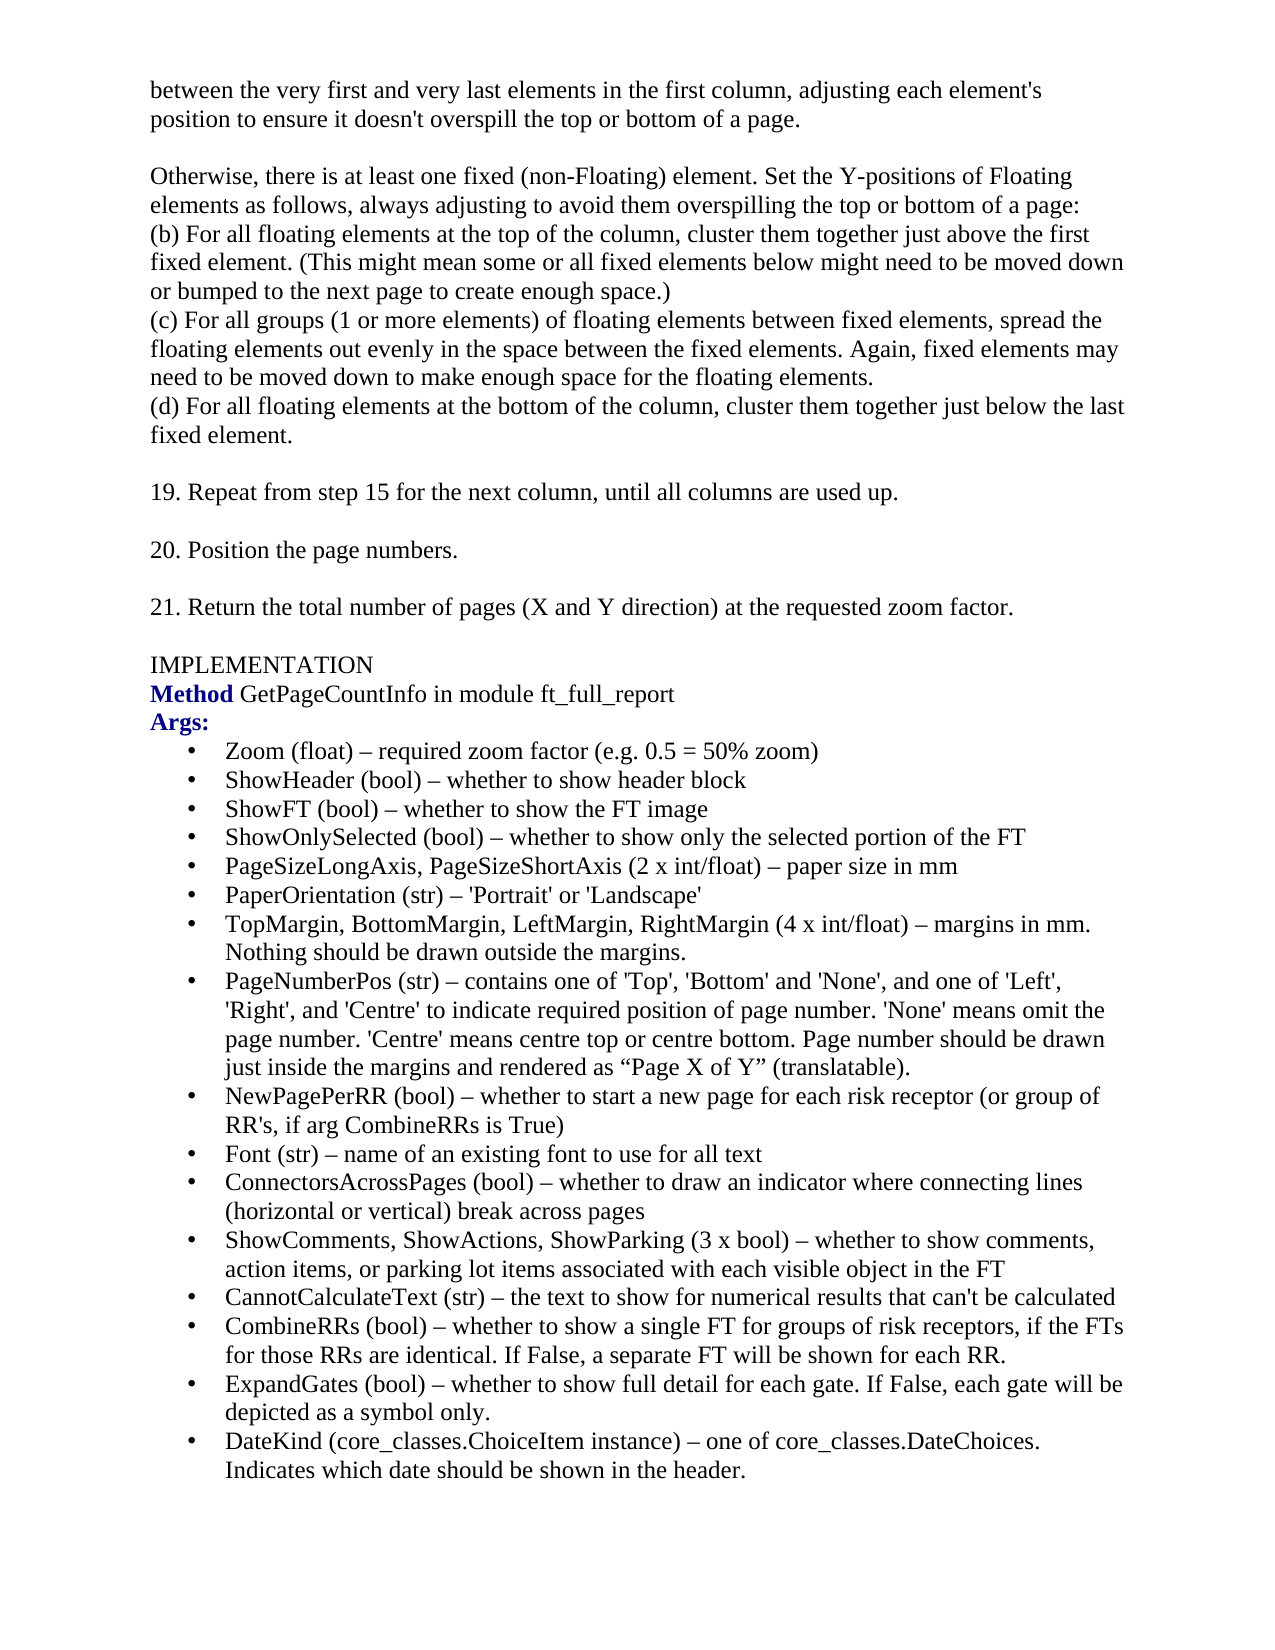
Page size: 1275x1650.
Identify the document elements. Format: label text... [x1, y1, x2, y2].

text (c) For all groups (1 or more elements) of floating elements between fixed elements, spread the floating elements out evenly in the space between the fixed elements. Again, fixed elements may need to be moved down to make enough space for the floating elements. [150, 305, 1125, 391]
list NewPagePerRR (bool) – whether to start a new page for each risk receptor (or group of RR's, if arg CombineRRs is True) [187, 1081, 1125, 1139]
list PageNumberPos (str) – contains one of 'Top', 'Bottom' and 'None', and one of 'Left', 'Right', and 'Centre' to indicate required position of page number. 'None' means omit the page number. 'Centre' means centre top or centre bottom. Page number should be drawn just inside the margins and rendered as “Page X of Y” (translatable). [187, 966, 1125, 1081]
list ShowFT (bool) – whether to show the FT image [187, 794, 1125, 822]
list DateKind (core_classes.ChoiceItem instance) – one of core_classes.DateChoices. Indicates which date should be shown in the header. [187, 1426, 1125, 1484]
text IMPLEMENTATION [150, 650, 1125, 679]
text 21. Return the total number of pages (X and Y direction) at the requested zoom factor. [150, 592, 1125, 621]
list PageSizeLongAxis, PageSizeShortAxis (2 x int/float) – paper size in mm [187, 851, 1125, 880]
list ConnectorsAcrossPages (bool) – whether to draw an indicator where connecting lines (horizontal or vertical) break across pages [187, 1167, 1125, 1225]
list TopMargin, BottomMargin, LeftMargin, RightMargin (4 x int/float) – margins in mm. Nothing should be drawn outside the margins. [187, 909, 1125, 966]
text Args: [150, 707, 1125, 736]
list ShowHeader (bool) – whether to show header block [187, 765, 1125, 794]
text Method GetPageCountInfo in module ft_full_report [150, 679, 1125, 707]
list Font (str) – name of an existing font to use for all text [187, 1139, 1125, 1167]
list CombineRRs (bool) – whether to show a single FT for groups of risk receptors, if the FTs for those RRs are identical. If False, a separate FT will be shown for each RR. [187, 1311, 1125, 1369]
text between the very first and very last elements in the first column, adjusting each element's position to ensure it doesn't overspill the top or bottom of a page. [150, 75, 1125, 132]
text (b) For all floating elements at the top of the column, cluster them together just above the first fixed element. (This might mean some or all fixed elements below might need to be moved down or bumped to the next page to create enough space.) [150, 219, 1125, 305]
list PaperOrientation (str) – 'Portrait' or 'Landscape' [187, 880, 1125, 909]
list CannotCalculateText (str) – the text to show for numerical results that can't be calculated [187, 1282, 1125, 1311]
text (d) For all floating elements at the bottom of the column, cluster them together just below the last fixed element. [150, 391, 1125, 449]
text 19. Repeat from step 15 for the next column, until all columns are used up. [150, 477, 1125, 506]
list Zoom (float) – required zoom factor (e.g. 0.5 = 50% zoom) [187, 736, 1125, 765]
list ShowOnlySelected (bool) – whether to show only the selected portion of the FT [187, 822, 1125, 851]
text Otherwise, there is at least one fixed (non-Floating) element. Set the Y-positions of Floating elements as follows, always adjusting to avoid them overspilling the top or bottom of a page: [150, 161, 1125, 219]
list ExpandGates (bool) – whether to show full detail for each gate. If False, each gate will be depicted as a symbol only. [187, 1369, 1125, 1426]
text 20. Position the page numbers. [150, 535, 1125, 564]
list ShowComments, ShowActions, ShowParking (3 x bool) – whether to show comments, action items, or parking lot items associated with each visible object in the FT [187, 1225, 1125, 1282]
